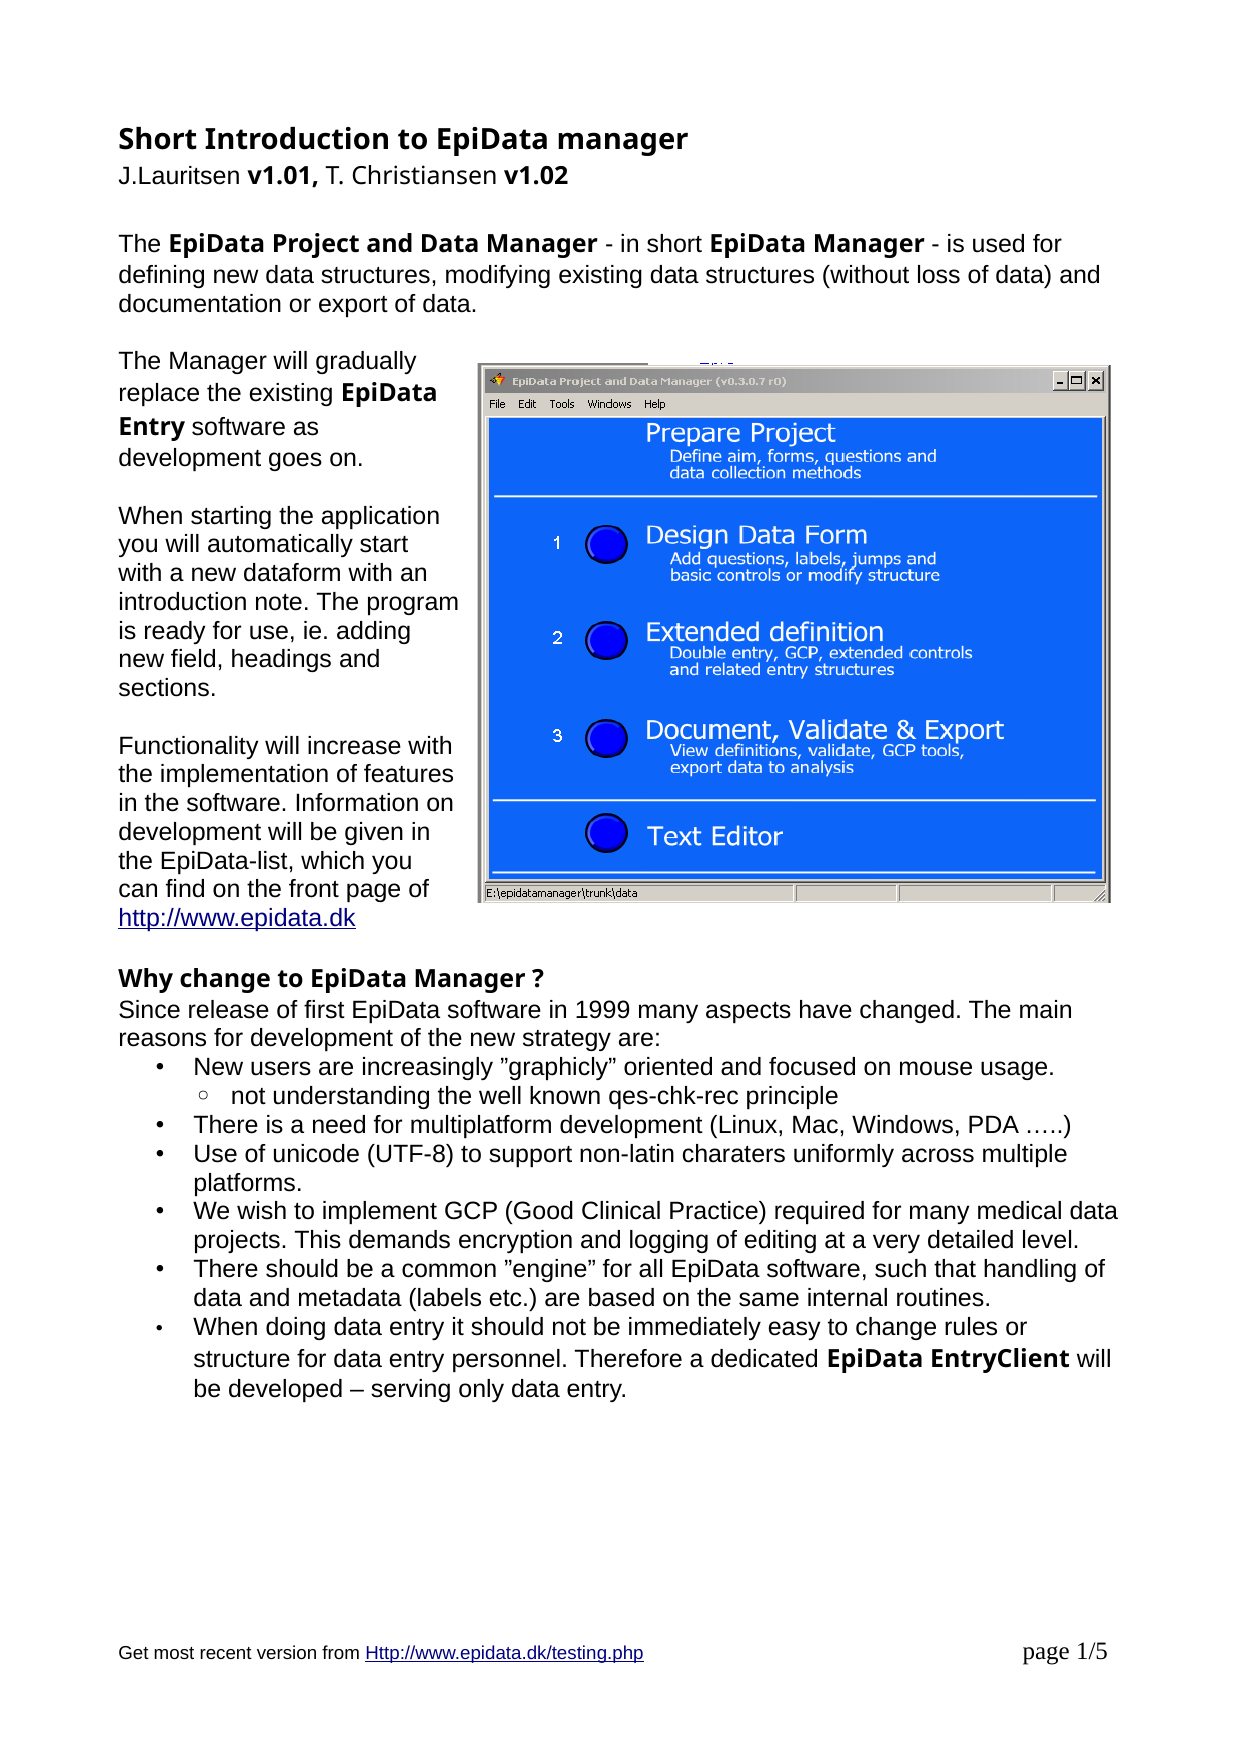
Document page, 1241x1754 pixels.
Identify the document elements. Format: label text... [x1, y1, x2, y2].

text Functionality will increase with the implementation of features in the software. Information on development will be given in the EpiData-list, which you can find on the front page of http://www.epidata.dk [118, 731, 1122, 932]
picture [477, 363, 1111, 903]
text The Manager will gradually replace the existing EpiData Entry software as development goes on. [118, 346, 1122, 472]
text Since release of first EpiData software in 1999 many aspects have changed. The main [118, 995, 1122, 1023]
text reasons for development of the new strategy are: [118, 1023, 1122, 1052]
text Why change to EpiData Manager ? [118, 961, 1122, 995]
text The EpiData Project and Data Manager - in short EpiData Manager - is used for defining new data structures, modifying existing data structures (without loss of data) and documentation or export of data. [118, 226, 1122, 317]
list not understanding the well known qes-chk-rec principle [193, 1081, 1122, 1110]
list There should be a common ”engine” for all EpiData software, such that handling of data and metadata (labels etc.) are based on the same internal routines. [156, 1254, 1122, 1312]
list New users are increasingly ”graphicly” oriented and focused on mouse usage. [156, 1052, 1122, 1081]
list There is a need for multiplatform development (Linux, Mac, Windows, PDA …..) [156, 1110, 1122, 1139]
list We wish to implement GCP (Good Clinical Practice) required for many medical data projects. This demands encryption and logging of editing at a very detailed level. [156, 1196, 1122, 1254]
text J.Lauritsen v1.01, T. Christiansen v1.02 [118, 158, 1122, 192]
text When starting the application you will automatically start with a new dataform with an introduction note. The program is ready for use, ie. adding new field, headings and sections. [118, 501, 477, 702]
list When doing data entry it should not be immediately easy to change rules or structure for data entry personnel. Therefore a dedicated EpiData EntryClient will be developed – serving only data entry. [156, 1312, 1122, 1403]
list Use of unicode (UTF-8) to support non-latin charaters uniformly across multiple platforms. [156, 1139, 1122, 1196]
text Short Introduction to EpiData manager [118, 118, 1122, 158]
